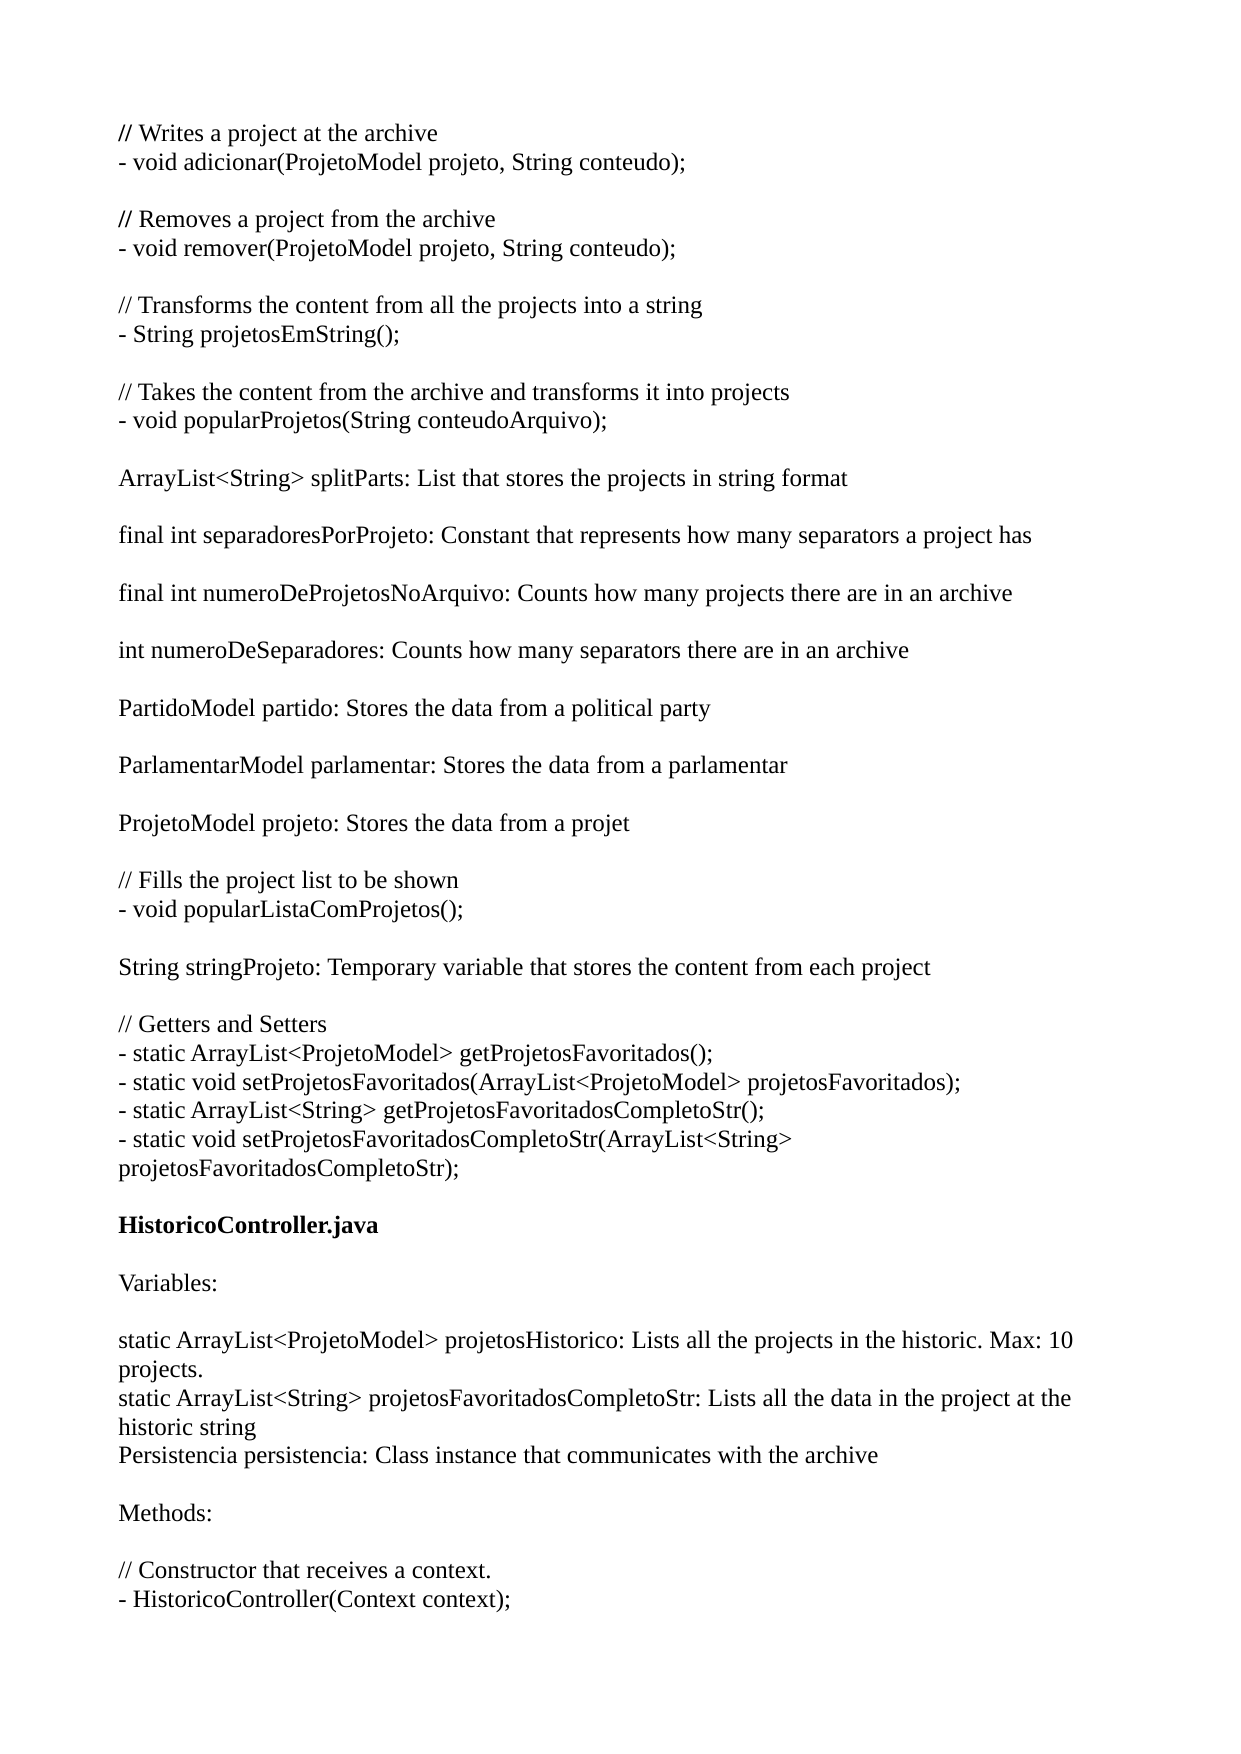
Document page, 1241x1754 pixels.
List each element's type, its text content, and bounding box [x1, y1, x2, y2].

text int numeroDeSeparadores: Counts how many separators there are in an archive [118, 636, 1122, 664]
text static ArrayList<ProjetoModel> projetosHistorico: Lists all the projects in the historic. Max: 10 projects. [118, 1326, 1122, 1383]
text String stringProjeto: Temporary variable that stores the content from each project [118, 952, 1122, 981]
text // Removes a project from the archive [118, 204, 1122, 233]
text Methods: [118, 1498, 1122, 1527]
text // Constructor that receives a context. [118, 1556, 1122, 1584]
text - static void setProjetosFavoritados(ArrayList<ProjetoModel> projetosFavoritados); [118, 1067, 1122, 1096]
text - void popularProjetos(String conteudoArquivo); [118, 406, 1122, 434]
text // Writes a project at the archive [118, 118, 1122, 147]
text // Takes the content from the archive and transforms it into projects [118, 377, 1122, 406]
text // Transforms the content from all the projects into a string [118, 291, 1122, 319]
text - static ArrayList<ProjetoModel> getProjetosFavoritados(); [118, 1038, 1122, 1067]
text - void popularListaComProjetos(); [118, 894, 1122, 923]
text - static void setProjetosFavoritadosCompletoStr(ArrayList<String> projetosFavoritadosCompletoStr); [118, 1124, 1122, 1182]
text - HistoricoController(Context context); [118, 1584, 1122, 1613]
text ParlamentarModel parlamentar: Stores the data from a parlamentar [118, 751, 1122, 779]
text - void remover(ProjetoModel projeto, String conteudo); [118, 233, 1122, 262]
text // Getters and Setters [118, 1009, 1122, 1038]
text - void adicionar(ProjetoModel projeto, String conteudo); [118, 147, 1122, 176]
text ArrayList<String> splitParts: List that stores the projects in string format [118, 463, 1122, 492]
text HistoricoController.java [118, 1211, 1122, 1239]
text final int numeroDeProjetosNoArquivo: Counts how many projects there are in an archive [118, 578, 1122, 607]
text - String projetosEmString(); [118, 319, 1122, 348]
text Variables: [118, 1268, 1122, 1297]
text // Fills the project list to be shown [118, 866, 1122, 894]
text final int separadoresPorProjeto: Constant that represents how many separators a project has [118, 521, 1122, 549]
text Persistencia persistencia: Class instance that communicates with the archive [118, 1441, 1122, 1469]
text - static ArrayList<String> getProjetosFavoritadosCompletoStr(); [118, 1096, 1122, 1124]
text ProjetoModel projeto: Stores the data from a projet [118, 808, 1122, 837]
text static ArrayList<String> projetosFavoritadosCompletoStr: Lists all the data in the project at the historic string [118, 1383, 1122, 1441]
text PartidoModel partido: Stores the data from a political party [118, 693, 1122, 722]
